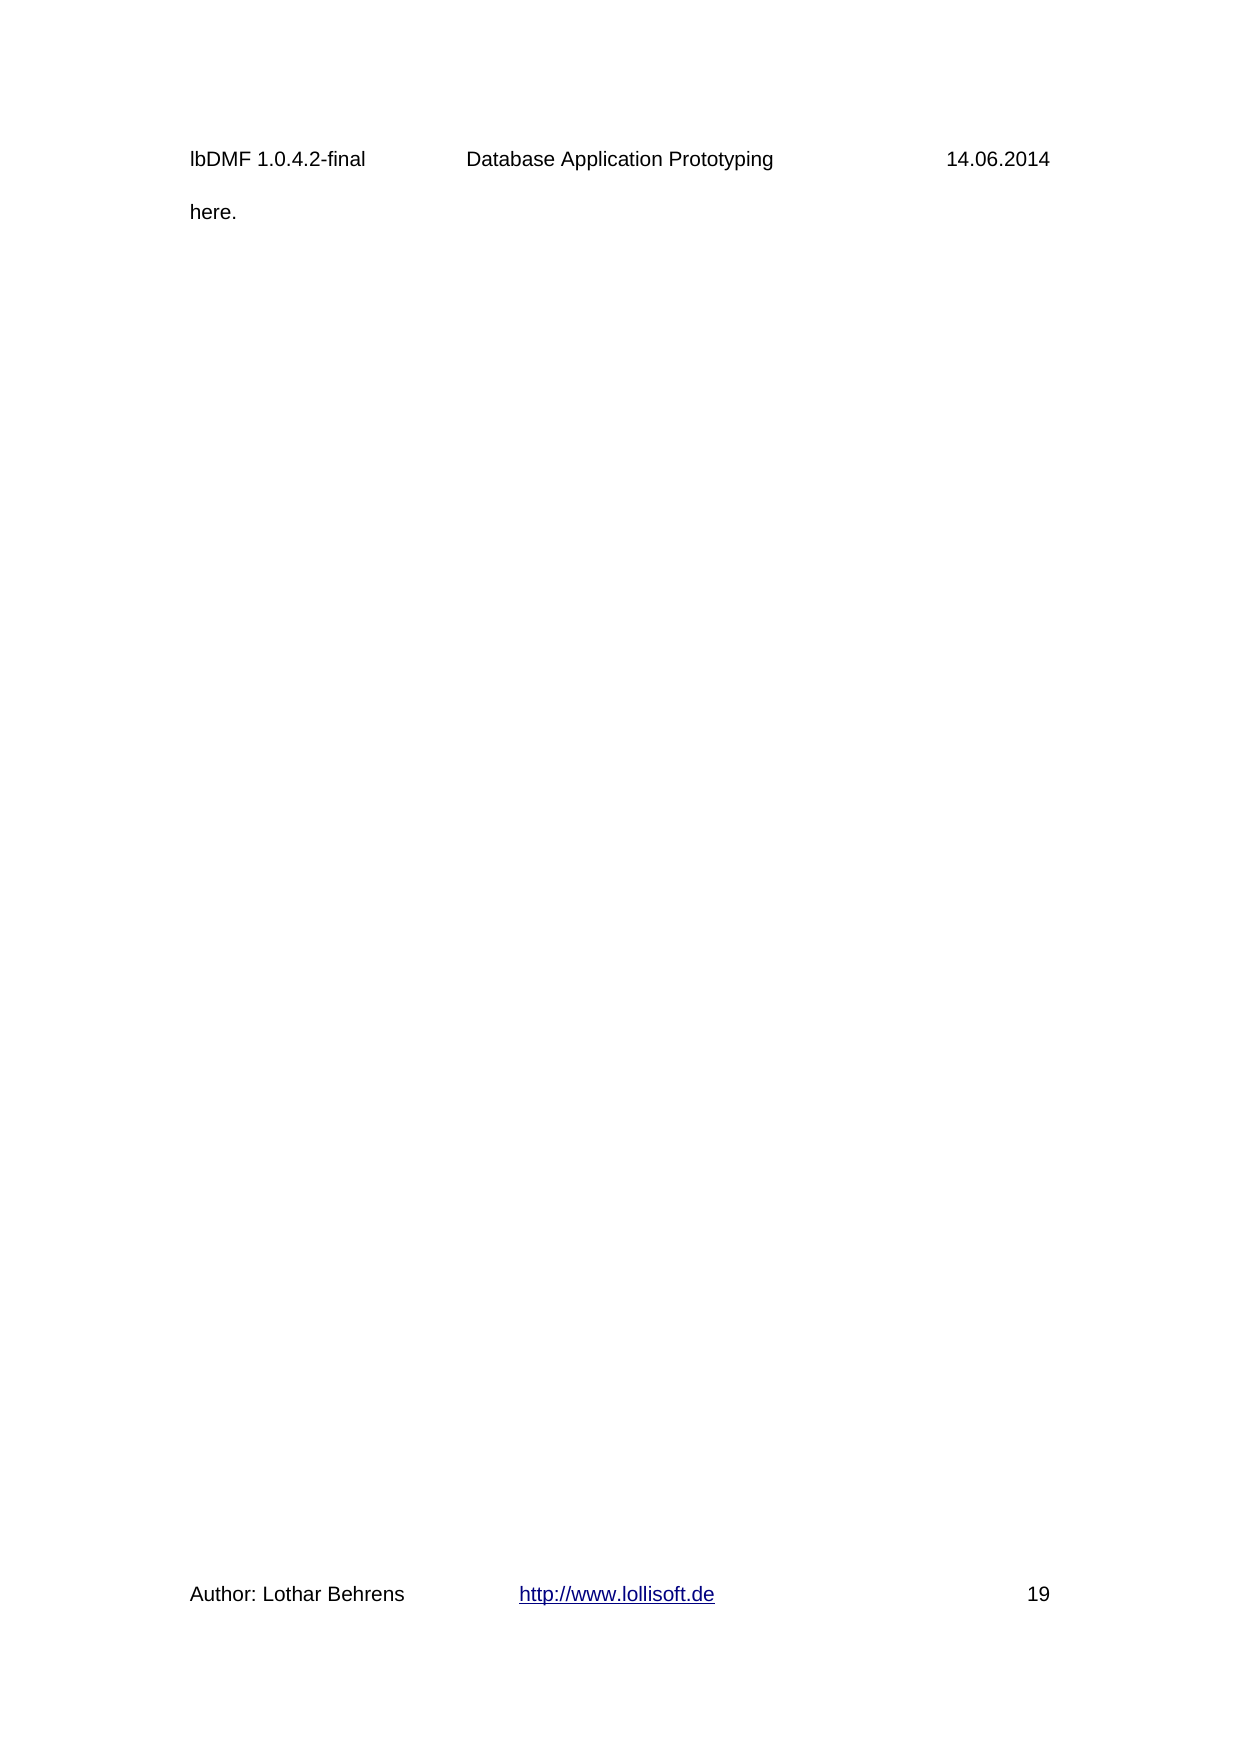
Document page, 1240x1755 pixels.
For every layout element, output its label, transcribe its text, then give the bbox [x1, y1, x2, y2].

text here. [189, 201, 1050, 224]
